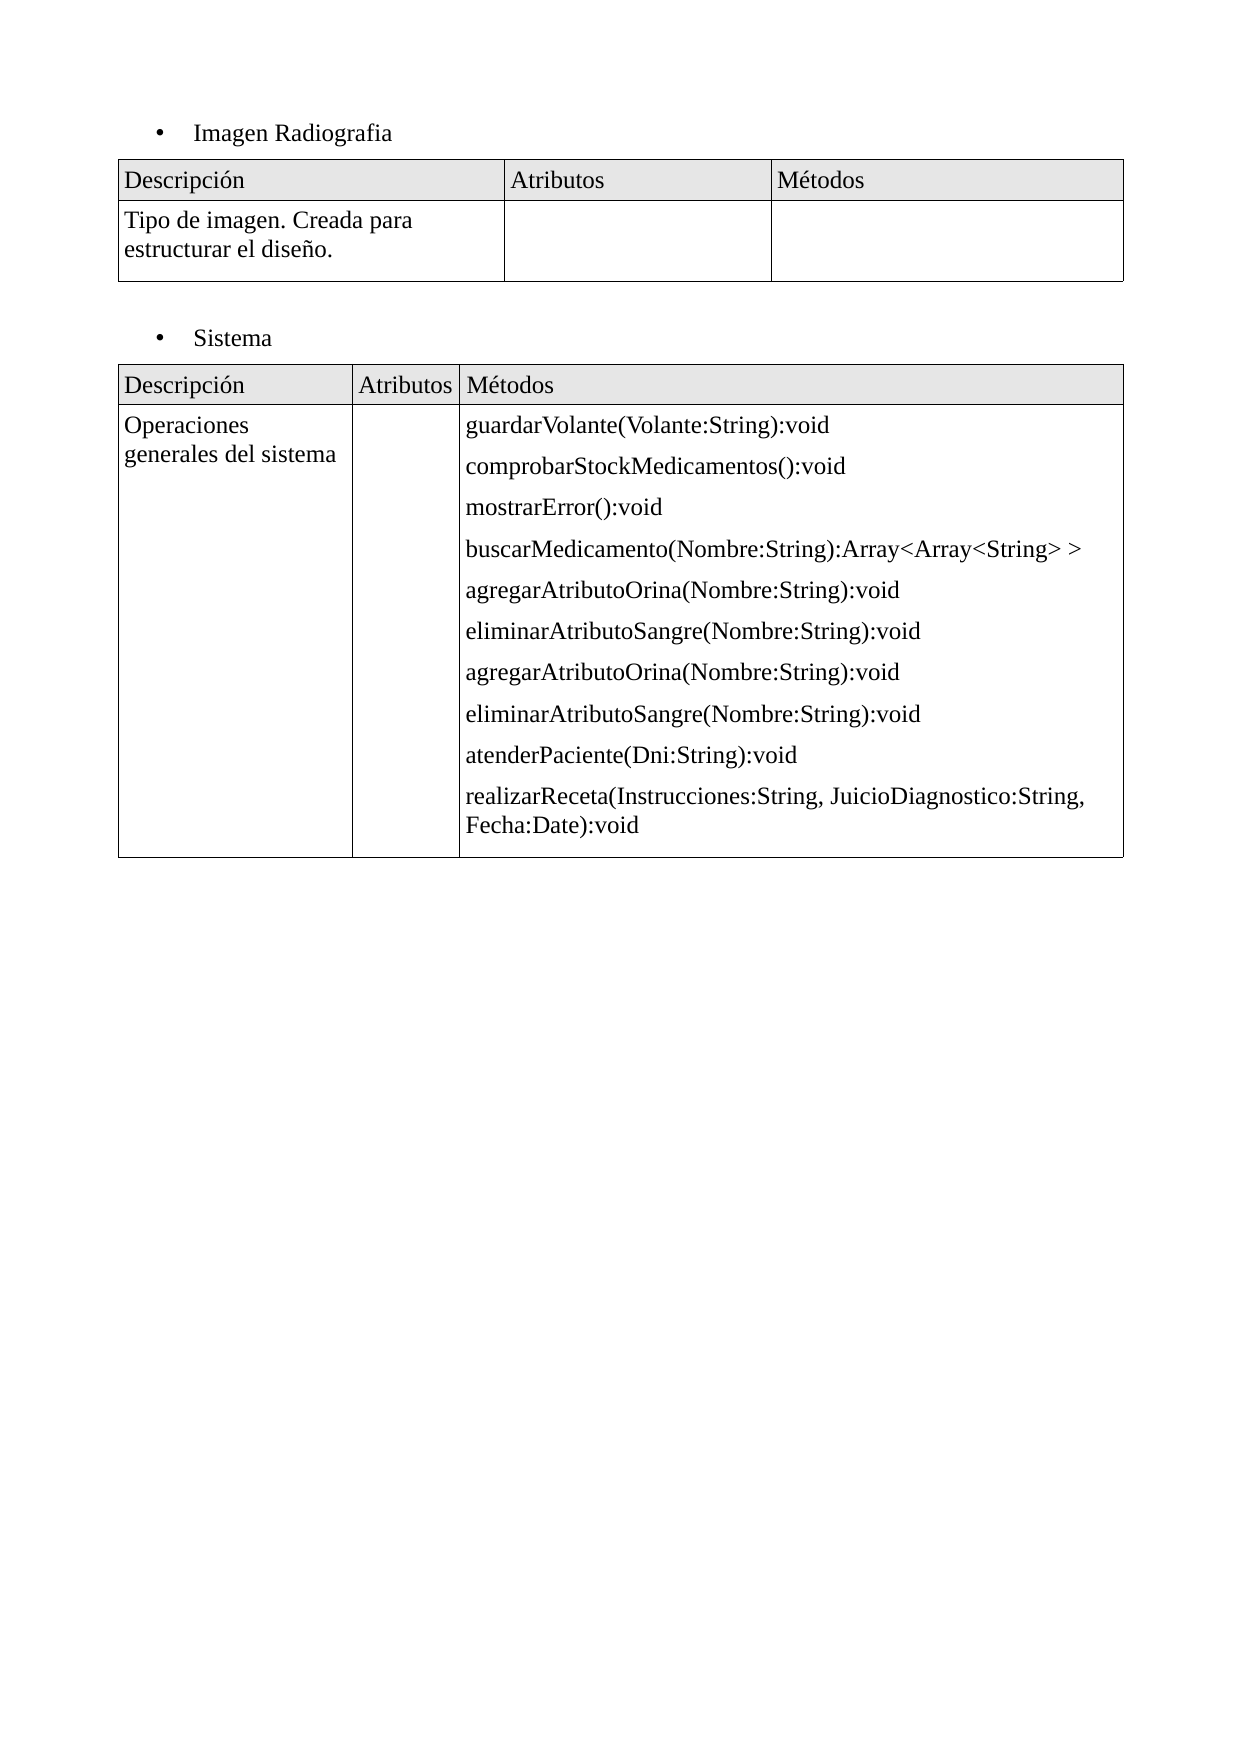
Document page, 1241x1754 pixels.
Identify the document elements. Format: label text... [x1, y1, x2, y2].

list Sistema [156, 323, 1122, 351]
table_cell [353, 405, 459, 857]
table_cell Tipo de imagen. Creada para estructurar el diseño. [119, 201, 504, 281]
table_header Atributos [505, 160, 771, 200]
table_header Descripción [119, 365, 352, 404]
table_cell Operaciones generales del sistema [119, 405, 352, 857]
table_cell guardarVolante(Volante:String):void comprobarStockMedicamentos():void mostrarError():void buscarMedicamento(Nombre:String):Array<Array<String> > agregarAtributoOrina(Nombre:String):void eliminarAtributoSangre(Nombre:String):void agregarAtributoOrina(Nombre:String):void eliminarAtributoSangre(Nombre:String):void atenderPaciente(Dni:String):void realizarReceta(Instrucciones:String, JuicioDiagnostico:String, Fecha:Date):void [460, 405, 1123, 857]
table_header Atributos [353, 365, 459, 404]
table_cell [505, 201, 771, 281]
table_header Descripción [119, 160, 504, 200]
table_cell [772, 201, 1123, 281]
list Imagen Radiografia [156, 118, 1122, 147]
table_header Métodos [772, 160, 1123, 200]
table_header Métodos [460, 365, 1123, 404]
